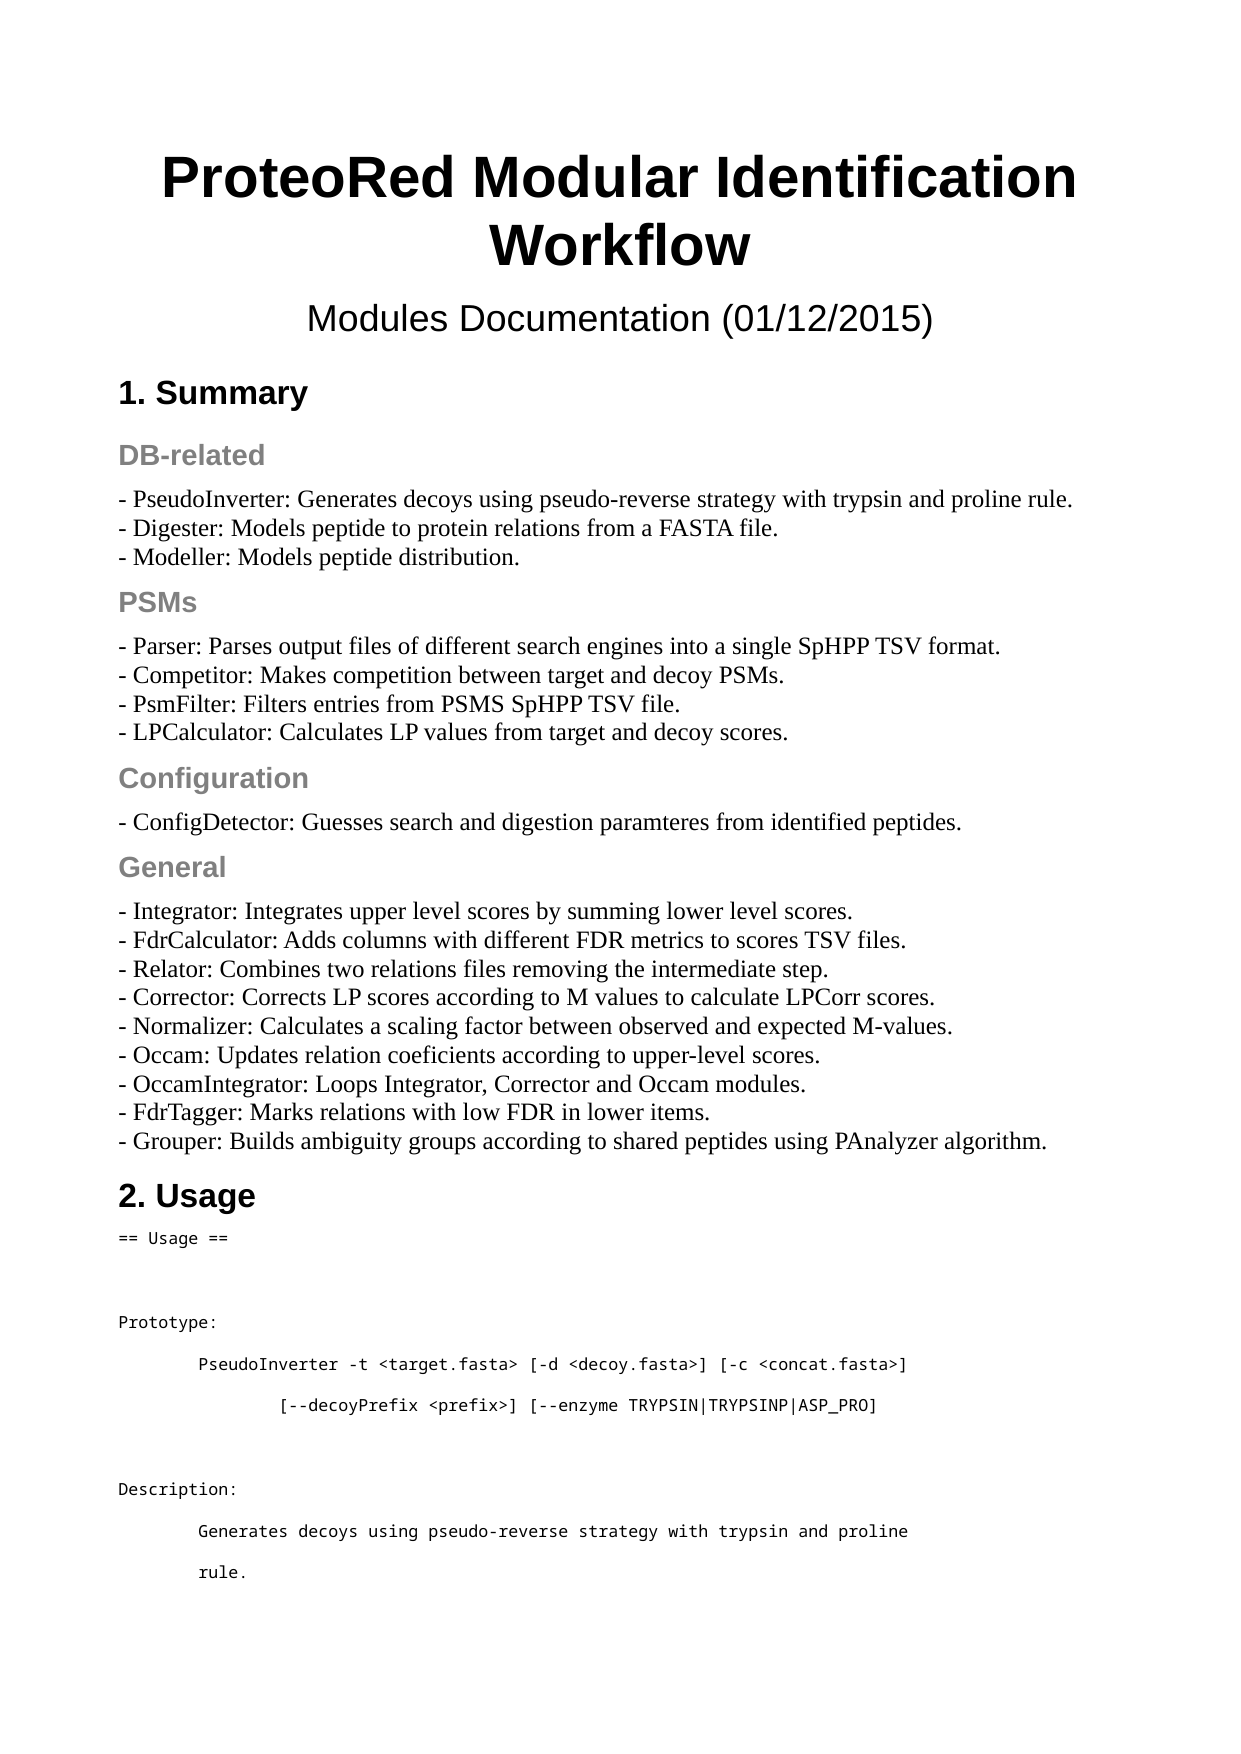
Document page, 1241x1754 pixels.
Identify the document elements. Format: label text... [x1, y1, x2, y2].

text - Normalizer: Calculates a scaling factor between observed and expected M-values. [118, 1011, 1122, 1040]
text - ConfigDetector: Guesses search and digestion paramteres from identified peptides. [118, 807, 1122, 836]
text PseudoInverter -t <target.fasta> [-d <decoy.fasta>] [-c <concat.fasta>] [118, 1352, 1122, 1375]
subtitle 1. Summary [118, 372, 1122, 411]
text - FdrTagger: Marks relations with low FDR in lower items. [118, 1097, 1122, 1126]
text - Relator: Combines two relations files removing the intermediate step. [118, 954, 1122, 982]
title ProteoRed Modular Identification Workflow [118, 143, 1122, 277]
text - LPCalculator: Calculates LP values from target and decoy scores. [118, 717, 1122, 746]
text - PseudoInverter: Generates decoys using pseudo-reverse strategy with trypsin and proline rule. [118, 484, 1122, 513]
text - Integrator: Integrates upper level scores by summing lower level scores. [118, 896, 1122, 925]
text - Occam: Updates relation coeficients according to upper-level scores. [118, 1040, 1122, 1069]
text == Usage == [118, 1227, 1122, 1249]
subtitle General [118, 850, 1122, 884]
text - PsmFilter: Filters entries from PSMS SpHPP TSV file. [118, 689, 1122, 717]
text Generates decoys using pseudo-reverse strategy with trypsin and proline [118, 1519, 1122, 1542]
text - Parser: Parses output files of different search engines into a single SpHPP TSV format. [118, 631, 1122, 660]
text rule. [118, 1561, 1122, 1584]
text - OccamIntegrator: Loops Integrator, Corrector and Occam modules. [118, 1069, 1122, 1097]
text Description: [118, 1477, 1122, 1500]
subtitle DB-related [118, 438, 1122, 472]
text - FdrCalculator: Adds columns with different FDR metrics to scores TSV files. [118, 925, 1122, 954]
subtitle Modules Documentation (01/12/2015) [118, 296, 1122, 339]
text - Grouper: Builds ambiguity groups according to shared peptides using PAnalyzer algorithm. [118, 1126, 1122, 1155]
text - Corrector: Corrects LP scores according to M values to calculate LPCorr scores. [118, 982, 1122, 1011]
subtitle Configuration [118, 761, 1122, 794]
text - Modeller: Models peptide distribution. [118, 542, 1122, 571]
text Prototype: [118, 1310, 1122, 1333]
text - Competitor: Makes competition between target and decoy PSMs. [118, 660, 1122, 689]
text [--decoyPrefix <prefix>] [--enzyme TRYPSIN|TRYPSINP|ASP_PRO] [118, 1394, 1122, 1417]
subtitle 2. Usage [118, 1176, 1122, 1214]
text - Digester: Models peptide to protein relations from a FASTA file. [118, 513, 1122, 542]
subtitle PSMs [118, 585, 1122, 619]
